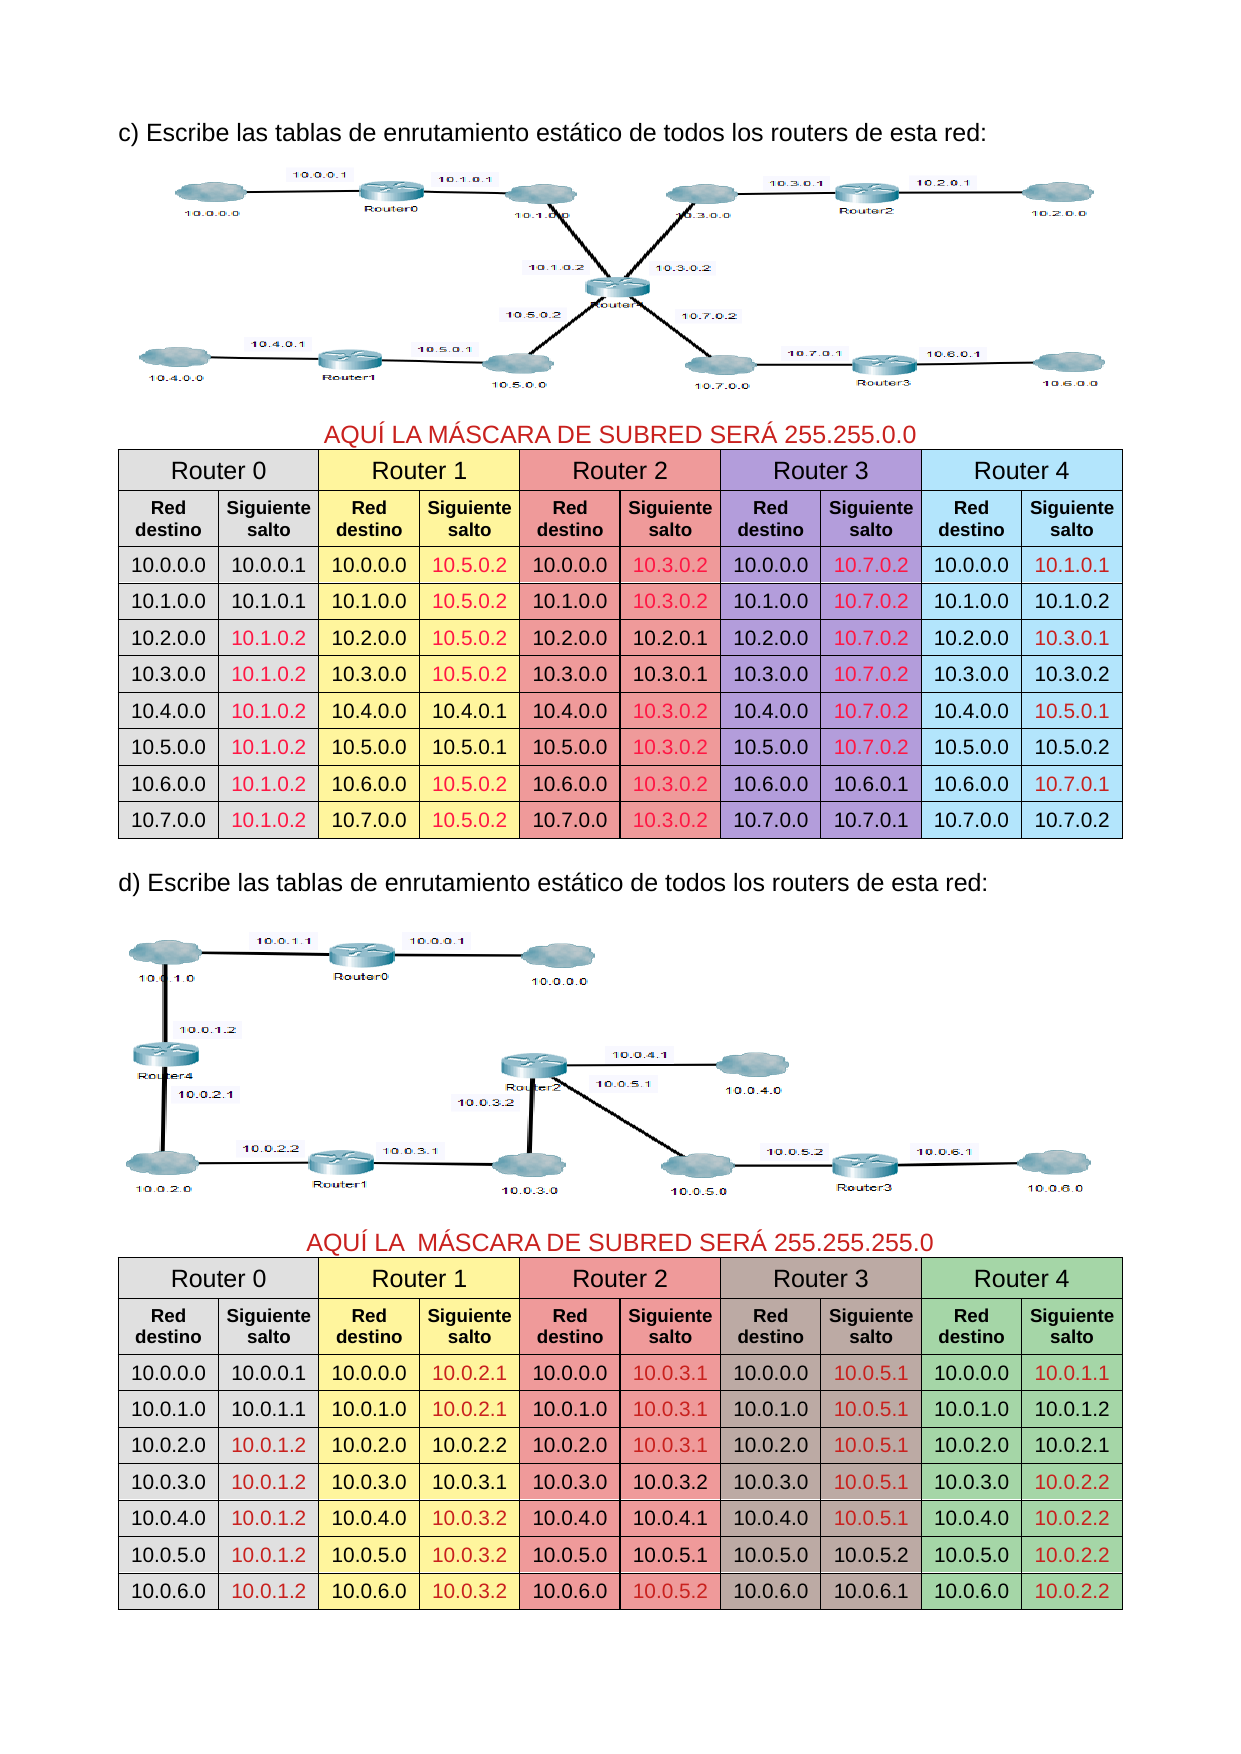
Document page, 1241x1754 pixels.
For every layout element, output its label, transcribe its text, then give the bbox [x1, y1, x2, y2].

table_cell 10.0.2.2 [1022, 1574, 1122, 1609]
table_cell 10.7.0.2 [821, 584, 921, 619]
table_cell 10.0.1.1 [1022, 1355, 1122, 1390]
table_cell 10.0.6.0 [520, 1574, 619, 1609]
table_cell 10.5.0.0 [520, 729, 619, 765]
text AQUÍ LA MÁSCARA DE SUBRED SERÁ 255.255.255.0 [118, 1228, 1122, 1257]
table_cell 10.1.0.2 [219, 766, 318, 801]
table_cell Red destino [721, 1299, 820, 1354]
table_cell 10.0.5.1 [821, 1391, 921, 1427]
table_cell Red destino [119, 491, 218, 546]
table_cell 10.6.0.0 [520, 766, 619, 801]
table_cell 10.5.0.0 [319, 729, 419, 765]
table_cell Siguiente salto [821, 1299, 921, 1354]
table_cell 10.0.0.0 [319, 1355, 419, 1390]
table_cell 10.1.0.0 [319, 584, 419, 619]
table_cell 10.0.5.2 [621, 1574, 720, 1609]
table_header Router 2 [520, 1258, 720, 1298]
table_cell 10.0.6.0 [721, 1574, 820, 1609]
table_cell 10.2.0.1 [621, 620, 720, 655]
table_header Router 0 [119, 450, 318, 490]
table_cell 10.0.1.0 [319, 1391, 419, 1427]
table_cell 10.0.2.0 [319, 1428, 419, 1463]
table_cell 10.0.0.0 [520, 1355, 619, 1390]
table_cell 10.5.0.2 [420, 584, 519, 619]
table_cell Siguiente salto [219, 1299, 318, 1354]
table_cell 10.0.2.0 [922, 1428, 1021, 1463]
table_cell 10.3.0.1 [1022, 620, 1122, 655]
table_cell 10.5.0.2 [420, 620, 519, 655]
table_cell Siguiente salto [1022, 491, 1122, 546]
picture [104, 914, 1109, 1200]
table_cell 10.0.4.0 [721, 1501, 820, 1536]
table_cell 10.0.0.0 [721, 1355, 820, 1390]
table_cell 10.1.0.1 [1022, 547, 1122, 582]
table_header Router 4 [922, 450, 1122, 490]
table_cell 10.7.0.0 [922, 802, 1021, 838]
table_header Router 2 [520, 450, 720, 490]
table_cell 10.0.0.0 [319, 547, 419, 582]
table_cell 10.0.4.1 [621, 1501, 720, 1536]
table_cell 10.0.5.0 [319, 1537, 419, 1572]
table_cell 10.0.5.2 [821, 1537, 921, 1572]
table_cell 10.4.0.0 [922, 693, 1021, 728]
table_cell 10.0.5.0 [721, 1537, 820, 1572]
table_cell Red destino [119, 1299, 218, 1354]
table_cell 10.3.0.2 [621, 584, 720, 619]
table_cell 10.0.3.0 [922, 1464, 1021, 1499]
table_cell 10.7.0.2 [821, 729, 921, 765]
table_cell 10.7.0.2 [821, 693, 921, 728]
table_cell 10.0.3.1 [621, 1428, 720, 1463]
table_cell 10.3.0.2 [621, 547, 720, 582]
table_cell 10.1.0.2 [219, 620, 318, 655]
table_cell 10.0.2.2 [1022, 1501, 1122, 1536]
table_cell 10.0.6.0 [922, 1574, 1021, 1609]
table_cell Siguiente salto [621, 1299, 720, 1354]
table_cell 10.0.2.0 [520, 1428, 619, 1463]
table_header Router 4 [922, 1258, 1122, 1298]
table_cell 10.0.2.0 [721, 1428, 820, 1463]
table_cell 10.0.4.0 [520, 1501, 619, 1536]
table_cell 10.0.1.2 [219, 1501, 318, 1536]
table_cell 10.6.0.0 [721, 766, 820, 801]
table_cell 10.0.6.0 [319, 1574, 419, 1609]
table_cell 10.7.0.0 [319, 802, 419, 838]
table_cell 10.5.0.2 [1022, 729, 1122, 765]
table_cell 10.0.3.2 [621, 1464, 720, 1499]
table_cell Siguiente salto [621, 491, 720, 546]
table_cell 10.0.1.2 [219, 1428, 318, 1463]
table_cell 10.0.5.1 [621, 1537, 720, 1572]
table_cell 10.3.0.0 [119, 656, 218, 692]
table_header Router 3 [721, 1258, 921, 1298]
table_cell 10.0.2.0 [119, 1428, 218, 1463]
table_cell 10.0.0.1 [219, 547, 318, 582]
table_cell 10.0.0.1 [219, 1355, 318, 1390]
table_cell 10.5.0.2 [420, 766, 519, 801]
table_cell 10.0.2.2 [420, 1428, 519, 1463]
table_cell 10.1.0.1 [219, 584, 318, 619]
table_cell 10.3.0.2 [621, 802, 720, 838]
table_header Router 1 [319, 450, 519, 490]
table_cell 10.3.0.2 [621, 729, 720, 765]
table_cell 10.3.0.0 [319, 656, 419, 692]
table_cell 10.2.0.0 [721, 620, 820, 655]
table_cell 10.3.0.2 [621, 693, 720, 728]
table_cell 10.0.2.2 [1022, 1464, 1122, 1499]
table_header Router 1 [319, 1258, 519, 1298]
table_cell 10.0.0.0 [721, 547, 820, 582]
table_cell 10.0.0.0 [119, 1355, 218, 1390]
table_cell 10.6.0.1 [821, 766, 921, 801]
table_cell 10.0.3.2 [420, 1574, 519, 1609]
table_cell 10.0.5.1 [821, 1428, 921, 1463]
table_cell Siguiente salto [420, 491, 519, 546]
table_cell 10.0.4.0 [319, 1501, 419, 1536]
table_cell 10.4.0.0 [520, 693, 619, 728]
table_cell Red destino [721, 491, 820, 546]
table_cell 10.0.6.0 [119, 1574, 218, 1609]
table_cell 10.0.1.0 [119, 1391, 218, 1427]
table_cell 10.7.0.1 [821, 802, 921, 838]
table_cell 10.3.0.0 [520, 656, 619, 692]
table_cell 10.4.0.0 [721, 693, 820, 728]
table_cell 10.7.0.2 [1022, 802, 1122, 838]
table_cell 10.7.0.0 [520, 802, 619, 838]
table_cell 10.0.0.0 [119, 547, 218, 582]
text AQUÍ LA MÁSCARA DE SUBRED SERÁ 255.255.0.0 [118, 420, 1122, 449]
table_cell Red destino [922, 1299, 1021, 1354]
table_cell 10.0.3.1 [420, 1464, 519, 1499]
table_cell Red destino [319, 491, 419, 546]
table_cell 10.0.1.1 [219, 1391, 318, 1427]
table_cell 10.3.0.1 [621, 656, 720, 692]
table_cell 10.0.3.0 [319, 1464, 419, 1499]
table_cell 10.0.1.2 [1022, 1391, 1122, 1427]
table_cell 10.0.2.1 [420, 1391, 519, 1427]
table_cell 10.0.1.0 [922, 1391, 1021, 1427]
table_cell 10.5.0.2 [420, 547, 519, 582]
table_cell 10.0.0.0 [922, 1355, 1021, 1390]
table_cell 10.7.0.0 [119, 802, 218, 838]
table_cell 10.0.2.2 [1022, 1537, 1122, 1572]
table_cell 10.1.0.2 [219, 802, 318, 838]
table_cell 10.1.0.0 [119, 584, 218, 619]
table_cell 10.5.0.0 [922, 729, 1021, 765]
table_cell 10.0.1.2 [219, 1574, 318, 1609]
table_cell 10.0.3.0 [520, 1464, 619, 1499]
table_header Router 0 [119, 1258, 318, 1298]
table_cell 10.0.0.0 [520, 547, 619, 582]
table_cell 10.3.0.2 [1022, 656, 1122, 692]
table_cell 10.5.0.1 [420, 729, 519, 765]
table_cell 10.0.3.2 [420, 1501, 519, 1536]
table_cell 10.0.1.2 [219, 1464, 318, 1499]
text d) Escribe las tablas de enrutamiento estático de todos los routers de esta red: [118, 867, 1122, 896]
table_cell 10.5.0.2 [420, 656, 519, 692]
table_cell 10.2.0.0 [119, 620, 218, 655]
table_cell Siguiente salto [821, 491, 921, 546]
table_cell 10.7.0.2 [821, 620, 921, 655]
table_cell 10.0.5.0 [119, 1537, 218, 1572]
table_cell Siguiente salto [219, 491, 318, 546]
table_cell 10.6.0.0 [922, 766, 1021, 801]
table_cell 10.1.0.2 [219, 656, 318, 692]
table_cell 10.7.0.2 [821, 547, 921, 582]
table_cell 10.4.0.0 [119, 693, 218, 728]
table_cell 10.4.0.0 [319, 693, 419, 728]
table_cell 10.1.0.0 [520, 584, 619, 619]
table_cell 10.1.0.0 [721, 584, 820, 619]
table_cell 10.6.0.0 [119, 766, 218, 801]
table_cell 10.0.3.1 [621, 1355, 720, 1390]
table_cell Red destino [319, 1299, 419, 1354]
table_cell 10.2.0.0 [319, 620, 419, 655]
table_cell 10.4.0.1 [420, 693, 519, 728]
table_cell 10.0.6.1 [821, 1574, 921, 1609]
table_cell 10.0.3.0 [119, 1464, 218, 1499]
table_cell 10.1.0.2 [1022, 584, 1122, 619]
table_cell 10.5.0.2 [420, 802, 519, 838]
table_cell 10.2.0.0 [520, 620, 619, 655]
table_cell 10.0.4.0 [119, 1501, 218, 1536]
table_header Router 3 [721, 450, 921, 490]
table_cell 10.0.0.0 [922, 547, 1021, 582]
table_cell 10.0.3.0 [721, 1464, 820, 1499]
table_cell Red destino [520, 491, 619, 546]
table_cell 10.0.2.1 [420, 1355, 519, 1390]
table_cell 10.0.5.0 [922, 1537, 1021, 1572]
table_cell 10.0.5.1 [821, 1464, 921, 1499]
table_cell Siguiente salto [420, 1299, 519, 1354]
table_cell 10.5.0.0 [721, 729, 820, 765]
table_cell 10.1.0.2 [219, 693, 318, 728]
table_cell 10.3.0.2 [621, 766, 720, 801]
table_cell 10.5.0.0 [119, 729, 218, 765]
table_cell 10.0.5.0 [520, 1537, 619, 1572]
table_cell 10.0.1.2 [219, 1537, 318, 1572]
table_cell 10.0.4.0 [922, 1501, 1021, 1536]
table_cell 10.0.5.1 [821, 1501, 921, 1536]
table_cell 10.7.0.1 [1022, 766, 1122, 801]
table_cell 10.0.2.1 [1022, 1428, 1122, 1463]
table_cell Red destino [922, 491, 1021, 546]
table_cell 10.5.0.1 [1022, 693, 1122, 728]
table_cell 10.0.3.1 [621, 1391, 720, 1427]
text c) Escribe las tablas de enrutamiento estático de todos los routers de esta red: [118, 118, 1122, 147]
table_cell 10.0.1.0 [721, 1391, 820, 1427]
table_cell Red destino [520, 1299, 619, 1354]
table_cell 10.3.0.0 [922, 656, 1021, 692]
table_cell 10.1.0.2 [219, 729, 318, 765]
table_cell 10.2.0.0 [922, 620, 1021, 655]
table_cell 10.6.0.0 [319, 766, 419, 801]
picture [118, 155, 1123, 392]
table_cell 10.1.0.0 [922, 584, 1021, 619]
table_cell Siguiente salto [1022, 1299, 1122, 1354]
table_cell 10.7.0.0 [721, 802, 820, 838]
table_cell 10.0.5.1 [821, 1355, 921, 1390]
table_cell 10.3.0.0 [721, 656, 820, 692]
table_cell 10.7.0.2 [821, 656, 921, 692]
table_cell 10.0.3.2 [420, 1537, 519, 1572]
table_cell 10.0.1.0 [520, 1391, 619, 1427]
